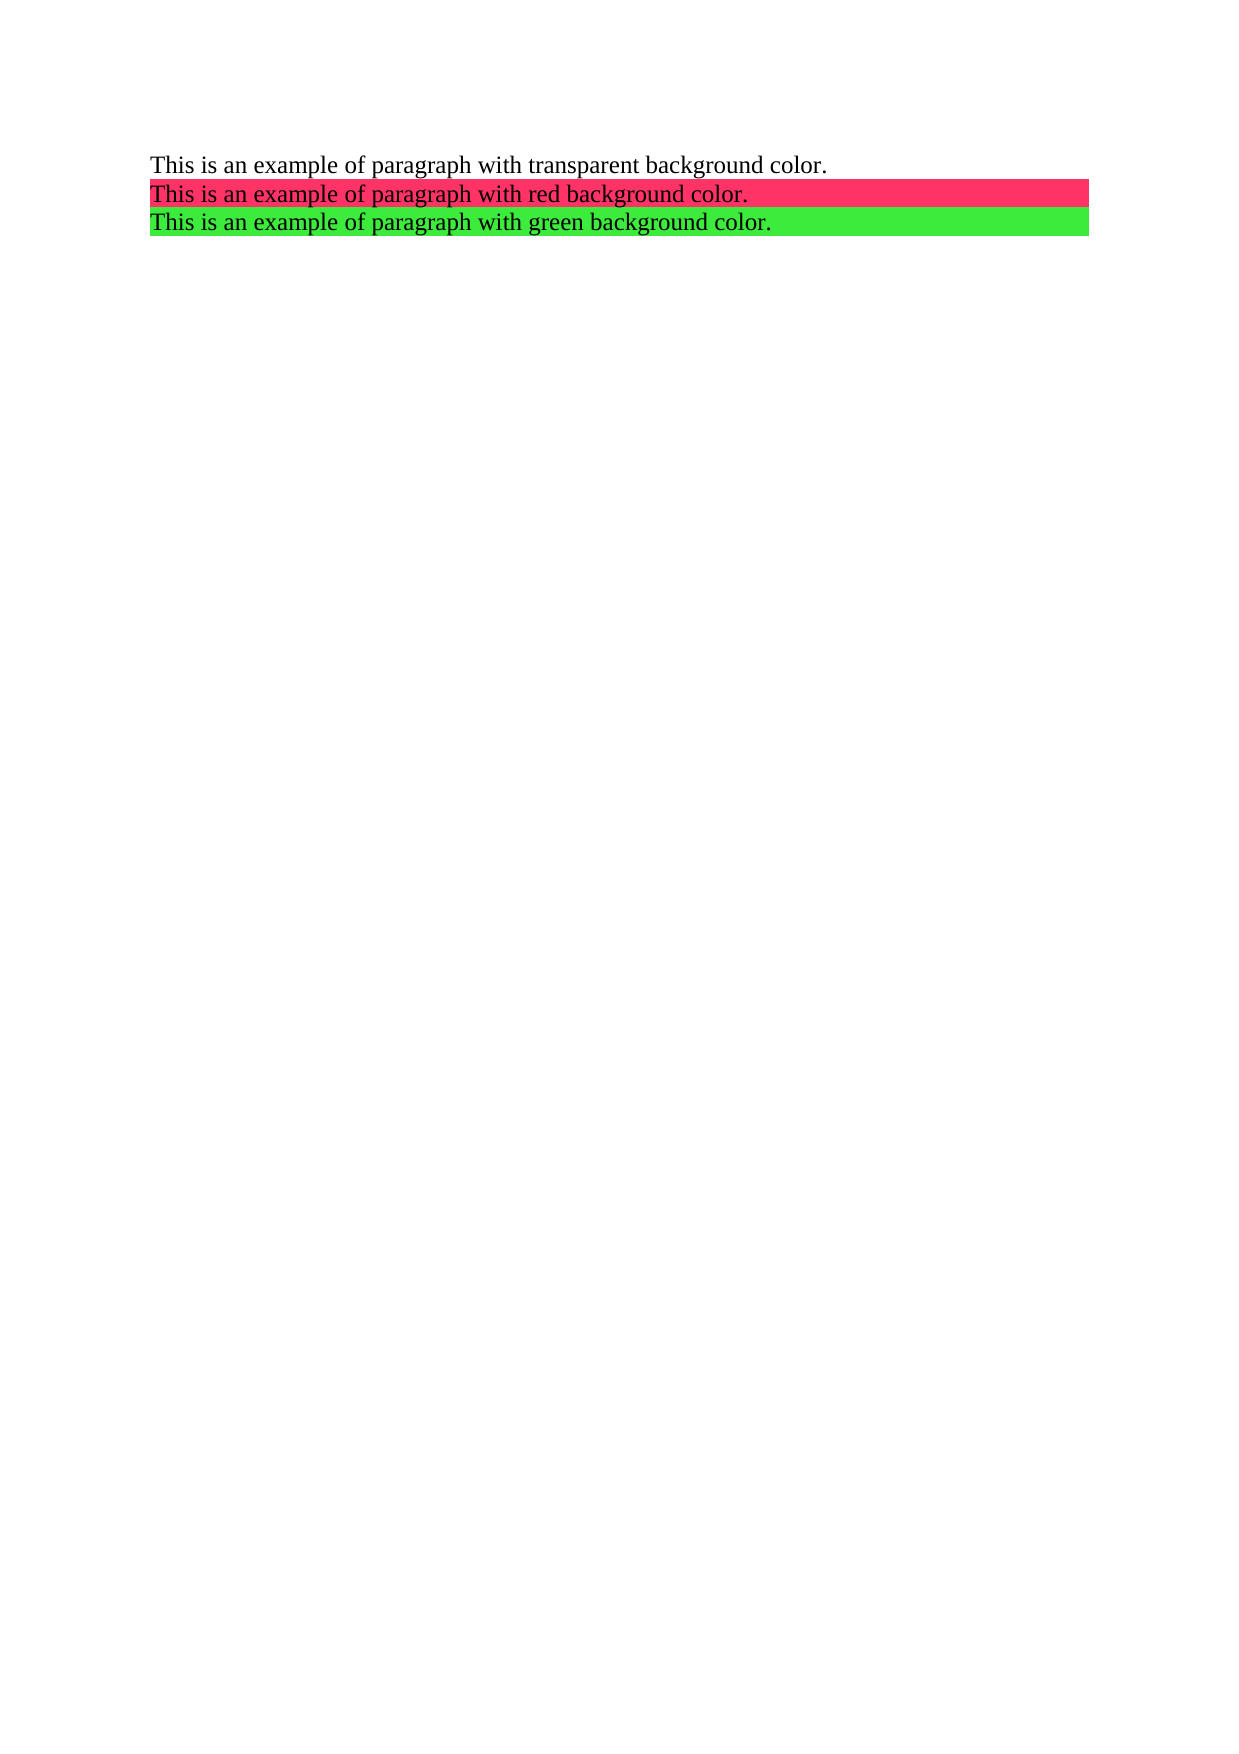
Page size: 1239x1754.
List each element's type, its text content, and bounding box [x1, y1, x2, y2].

text This is an example of paragraph with green background color. [150, 207, 1089, 236]
text This is an example of paragraph with red background color. [150, 179, 1089, 207]
text This is an example of paragraph with transparent background color. [150, 150, 1089, 179]
